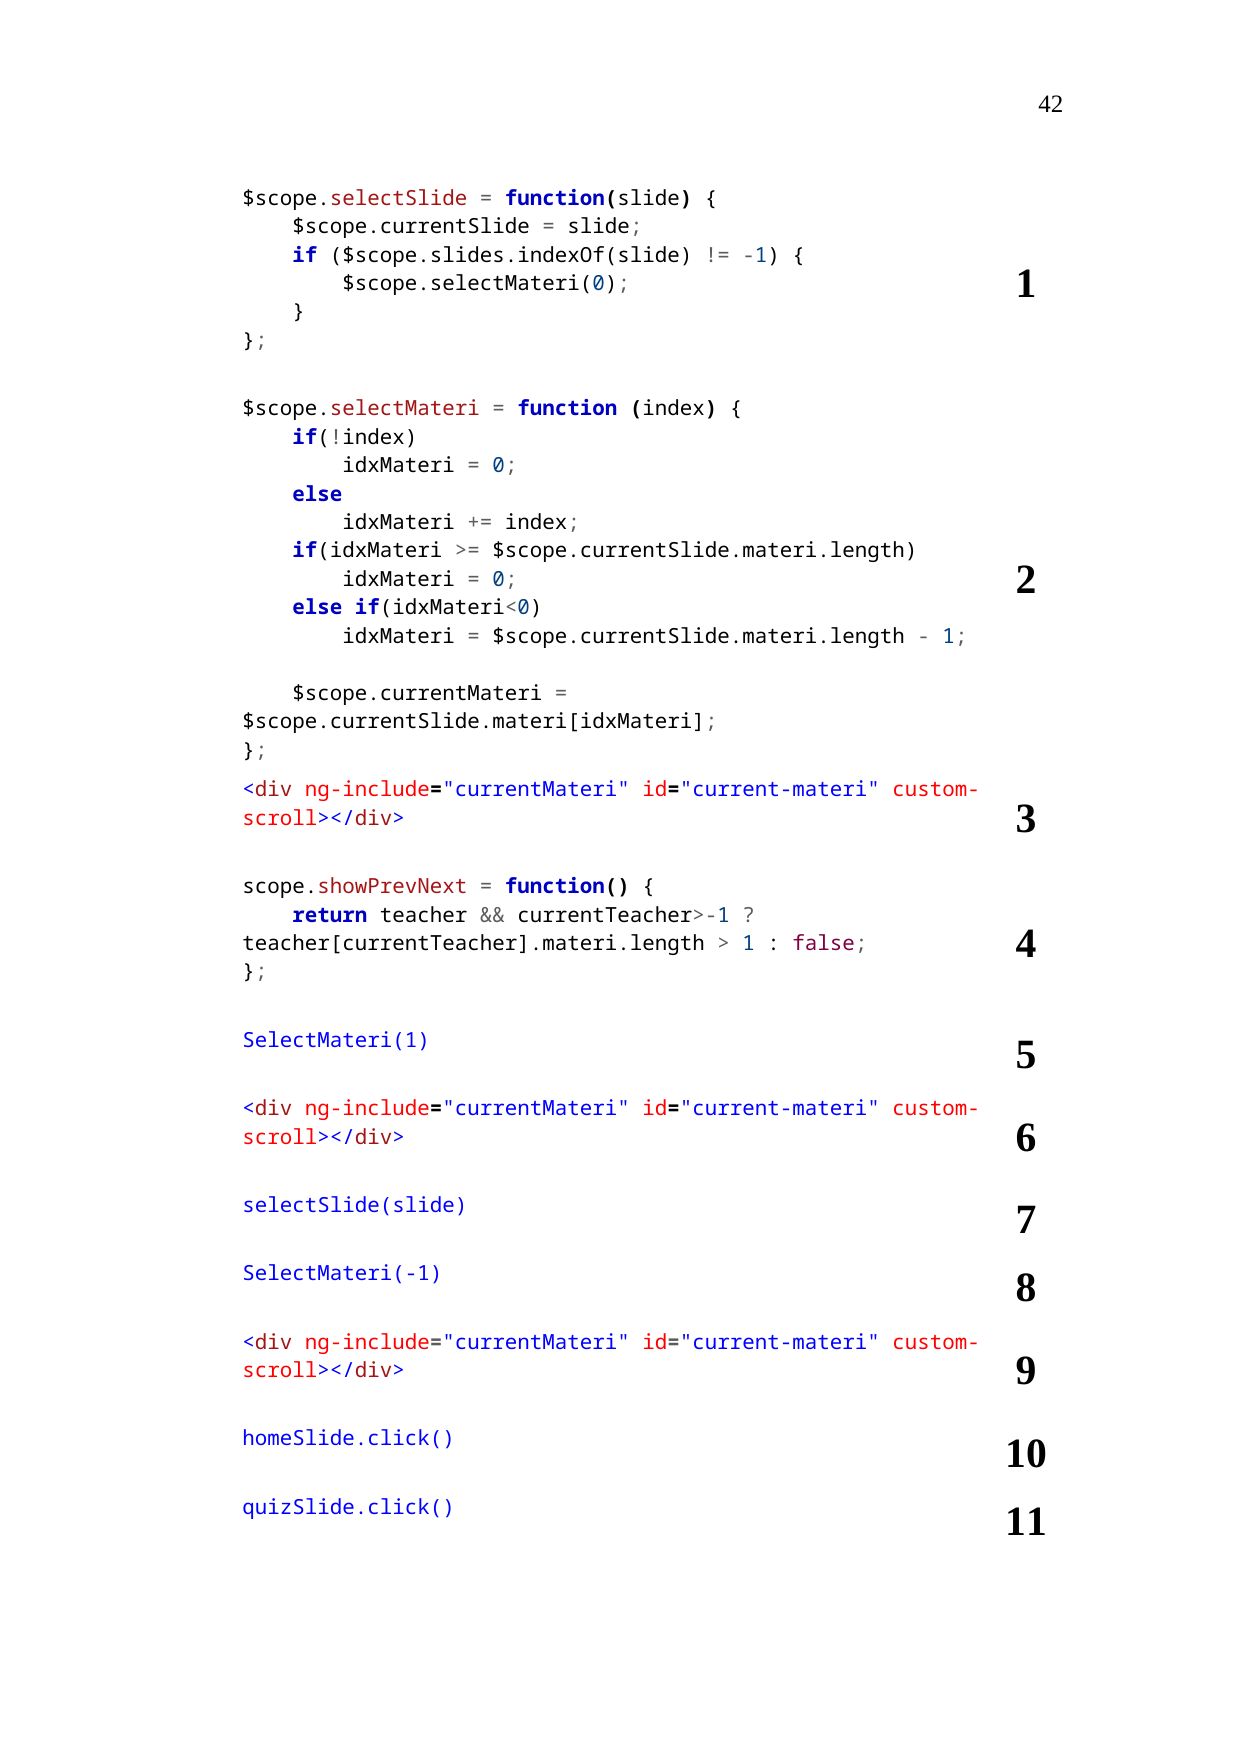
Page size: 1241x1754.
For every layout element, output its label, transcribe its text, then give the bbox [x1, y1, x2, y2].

table_cell 10 [989, 1418, 1063, 1486]
table_cell scope.showPrevNext = function() { return teacher && currentTeacher>-1 ? teacher[currentTeacher].materi.length > 1 : false; }; [236, 866, 989, 1019]
table_cell 3 [989, 769, 1063, 866]
table_cell <div ng-include="currentMateri" id="current-materi" custom-scroll></div> [236, 1088, 989, 1184]
table_cell <div ng-include="currentMateri" id="current-materi" custom-scroll></div> [236, 1321, 989, 1418]
table_cell SelectMateri(-1) [236, 1253, 989, 1321]
table_cell $scope.selectMateri = function (index) { if(!index) idxMateri = 0; else idxMateri += index; if(idxMateri >= $scope.currentSlide.materi.length) idxMateri = 0; else if(idxMateri<0) idxMateri = $scope.currentSlide.materi.length - 1; $scope.currentMateri = $scope.currentSlide.materi[idxMateri]; }; [236, 388, 989, 769]
table_cell 5 [989, 1019, 1063, 1088]
table_header 1 [989, 177, 1063, 388]
table_cell <div ng-include="currentMateri" id="current-materi" custom-scroll></div> [236, 769, 989, 866]
table_cell 11 [989, 1486, 1063, 1554]
table_cell 4 [989, 866, 1063, 1019]
table_cell 6 [989, 1088, 1063, 1184]
table_cell selectSlide(slide) [236, 1184, 989, 1253]
table_cell 8 [989, 1253, 1063, 1321]
table_cell 7 [989, 1184, 1063, 1253]
table_cell quizSlide.click() [236, 1486, 989, 1554]
table_cell 9 [989, 1321, 1063, 1418]
table_cell 2 [989, 388, 1063, 769]
table_cell SelectMateri(1) [236, 1019, 989, 1088]
table_cell homeSlide.click() [236, 1418, 989, 1486]
table_header $scope.selectSlide = function(slide) { $scope.currentSlide = slide; if ($scope.slides.indexOf(slide) != -1) { $scope.selectMateri(0); } }; [236, 177, 989, 388]
